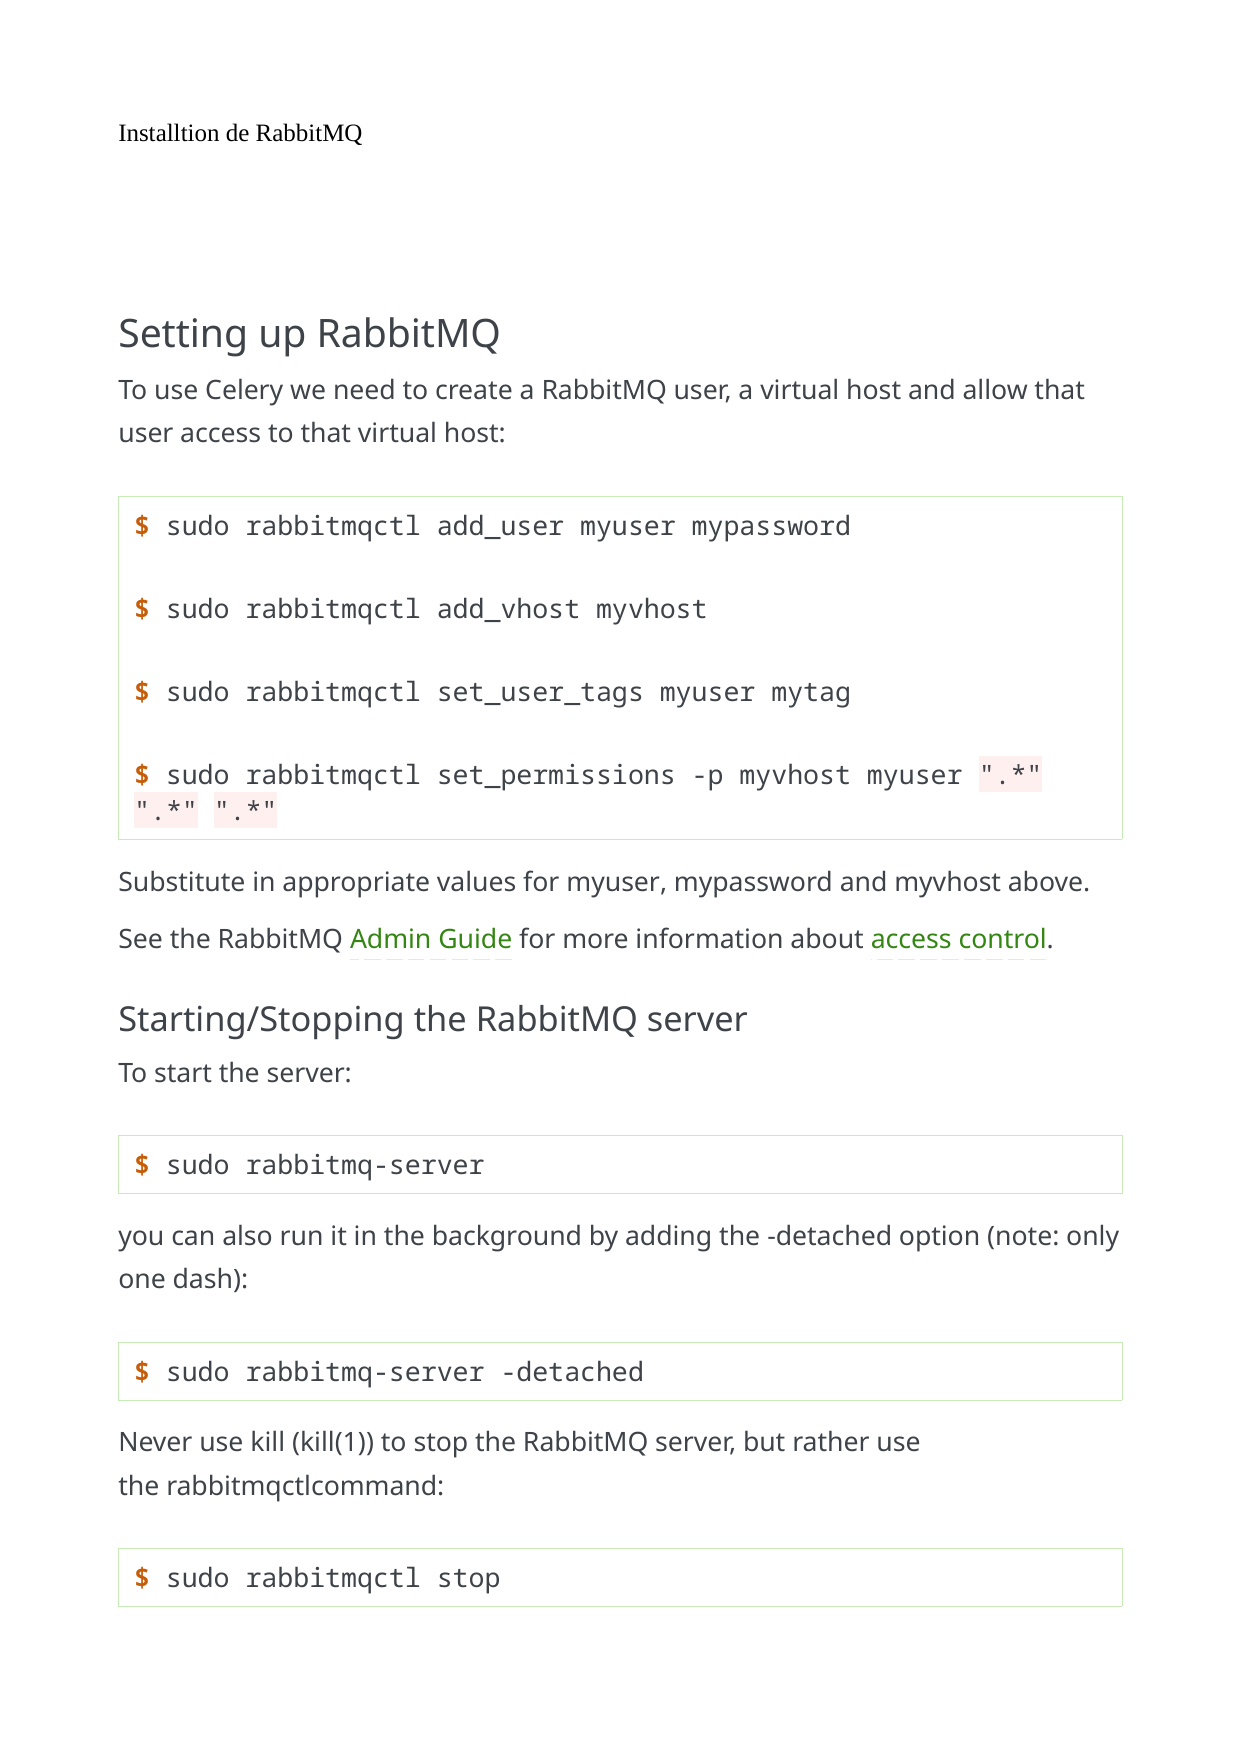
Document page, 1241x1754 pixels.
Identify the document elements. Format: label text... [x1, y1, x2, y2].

text See the RabbitMQ Admin Guide for more information about access control. [118, 920, 1122, 959]
text $ sudo rabbitmq-server [119, 1136, 1122, 1193]
text To use Celery we need to create a RabbitMQ user, a virtual host and allow that user access to that virtual host: [118, 371, 1122, 450]
text $ sudo rabbitmqctl set_permissions -p myvhost myuser ".*" ".*" ".*" [119, 745, 1122, 839]
text $ sudo rabbitmqctl add_vhost myvhost [119, 579, 1122, 626]
text Installtion de RabbitMQ [118, 118, 1122, 147]
subtitle Starting/Stopping the RabbitMQ server [118, 994, 1122, 1041]
text Substitute in appropriate values for myuser, mypassword and myvhost above. [118, 862, 1122, 899]
text Never use kill (kill(1)) to stop the RabbitMQ server, but rather use the rabbitmqctlcommand: [118, 1423, 1122, 1503]
text To start the server: [118, 1054, 1122, 1090]
text $ sudo rabbitmq-server -detached [119, 1343, 1122, 1400]
text you can also run it in the background by adding the -detached option (note: only one dash): [118, 1217, 1122, 1296]
text $ sudo rabbitmqctl add_user myuser mypassword [119, 497, 1122, 543]
text $ sudo rabbitmqctl stop [119, 1549, 1122, 1606]
subtitle Setting up RabbitMQ [118, 305, 1122, 358]
text $ sudo rabbitmqctl set_user_tags myuser mytag [119, 662, 1122, 709]
